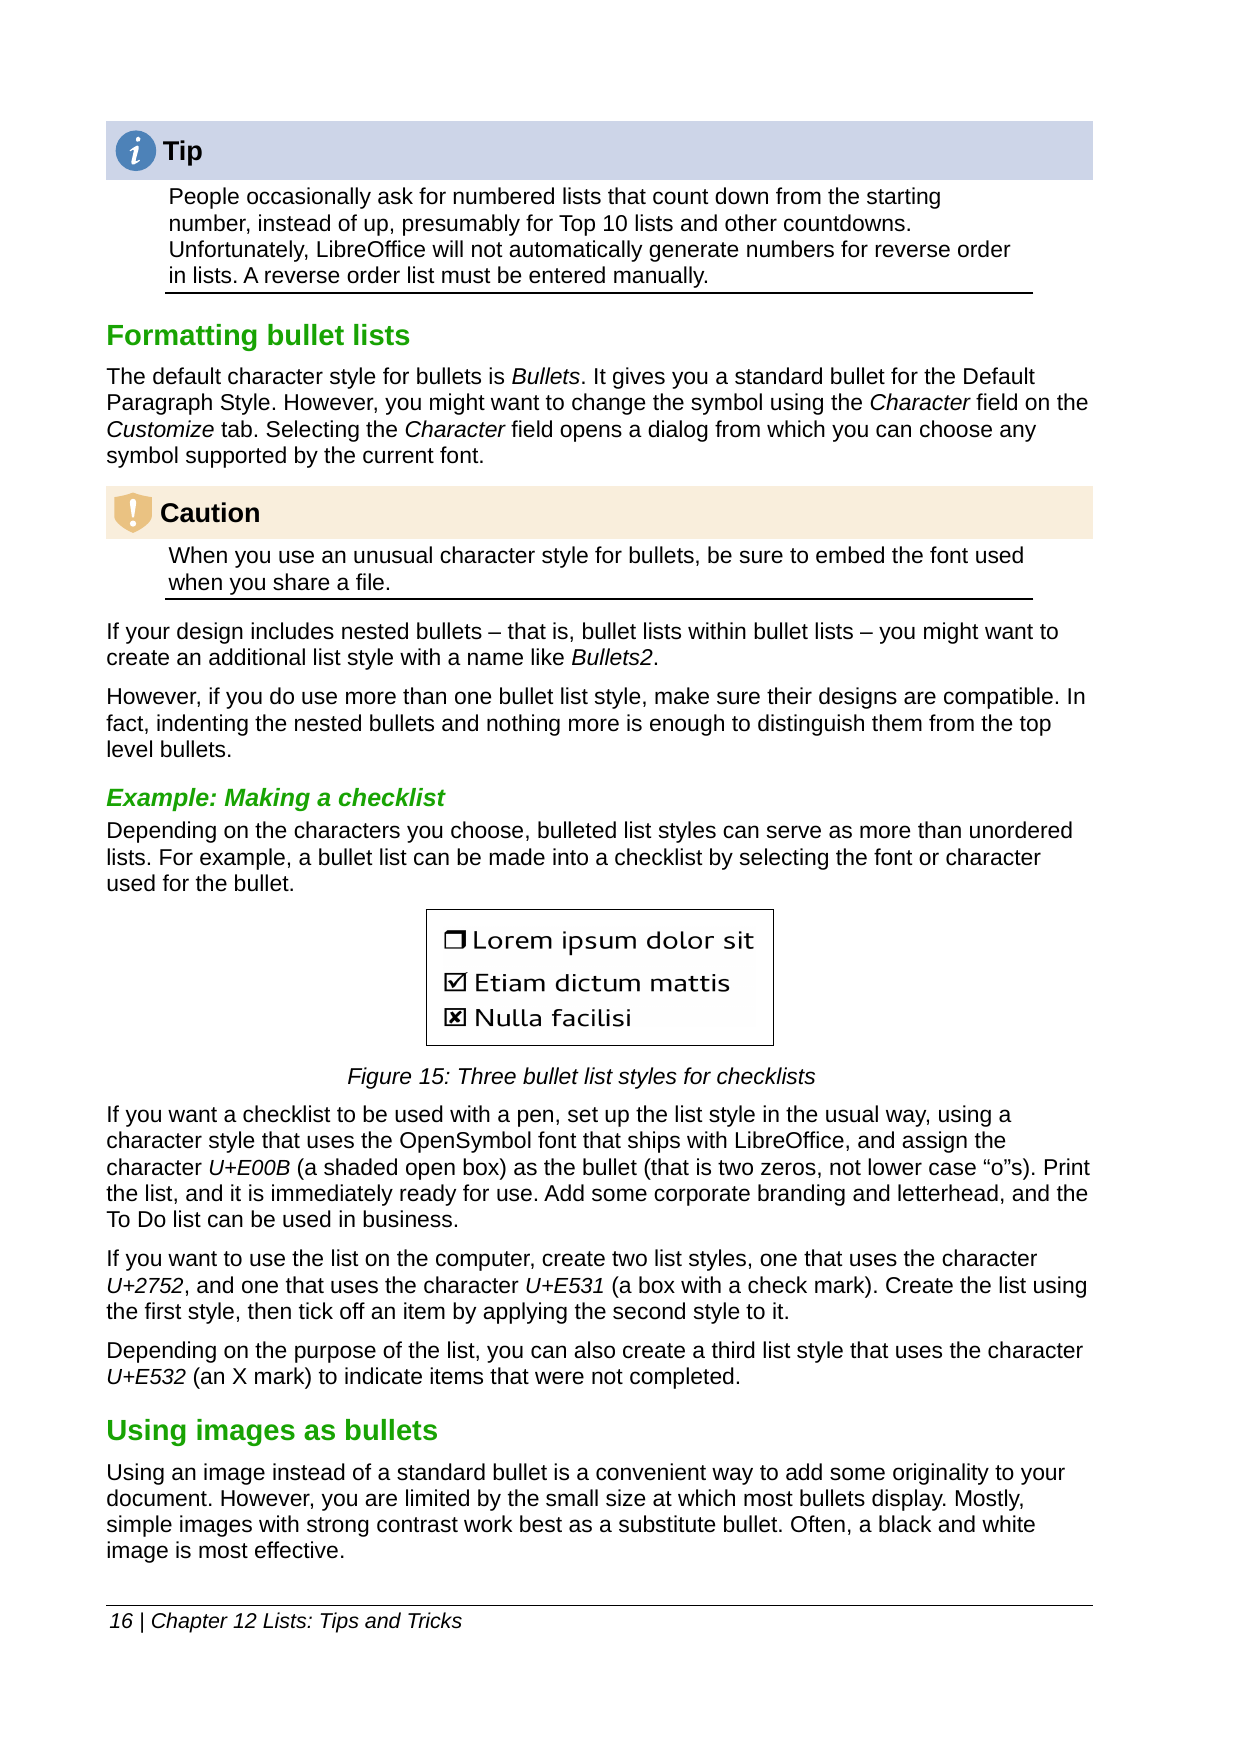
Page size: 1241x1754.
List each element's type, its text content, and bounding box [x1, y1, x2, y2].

text People occasionally ask for numbered lists that count down from the starting number, instead of up, presumably for Top 10 lists and other countdowns. Unfortunately, LibreOffice will not automatically generate numbers for reverse order in lists. A reverse order list must be entered manually. [165, 180, 1033, 292]
subtitle Caution [106, 486, 1093, 539]
text The default character style for bullets is Bullets. It gives you a standard bullet for the Default Paragraph Style. However, you might want to change the symbol using the Character field on the Customize tab. Selecting the Character field opens a dialog from which you can choose any symbol supported by the current font. [106, 363, 1093, 468]
subtitle Tip [106, 121, 1093, 180]
text If your design includes nested bullets – that is, bullet lists within bullet lists – you might want to create an additional list style with a name like Bullets2. [106, 618, 1093, 671]
text If you want a checklist to be used with a pen, set up the list style in the usual way, using a character style that uses the OpenSymbol font that ships with LibreOffice, and assign the character U+E00B (a shaded open box) as the bullet (that is two zeros, not lower case “o”s). Print the list, and it is immediately ready for use. Add some corporate branding and letterhead, and the To Do list can be used in business. [106, 1101, 1093, 1233]
text If you want to use the list on the computer, create two list styles, one that uses the character U+2752, and one that uses the character U+E531 (a box with a check mark). Create the list using the first style, then tick off an item by applying the second style to it. [106, 1245, 1093, 1324]
text Using an image instead of a standard bullet is a convenient way to add some originality to your document. However, you are limited by the small size at which most bullets display. Mostly, simple images with strong contrast work best as a substitute bullet. Often, a black and white image is most effective. [106, 1458, 1093, 1564]
text Depending on the characters you choose, bulleted list styles can serve as more than unordered lists. For example, a bullet list can be made into a checklist by selecting the font or character used for the bullet. [106, 817, 1093, 897]
text Figure 15: Three bullet list styles for checklists [347, 1063, 852, 1089]
subtitle Example: Making a checklist [106, 783, 1093, 812]
subtitle Using images as bullets [106, 1413, 1093, 1447]
subtitle Formatting bullet lists [106, 317, 1093, 351]
text However, if you do use more than one bullet list style, make sure their designs are compatible. In fact, indenting the nested bullets and nothing more is enough to distinguish them from the top level bullets. [106, 683, 1093, 762]
text Depending on the purpose of the list, you can also create a third list style that uses the character U+E532 (an X mark) to indicate items that were not completed. [106, 1337, 1093, 1389]
text When you use an unusual character style for bullets, be sure to embed the font used when you share a file. [165, 539, 1033, 598]
picture [443, 926, 756, 1027]
